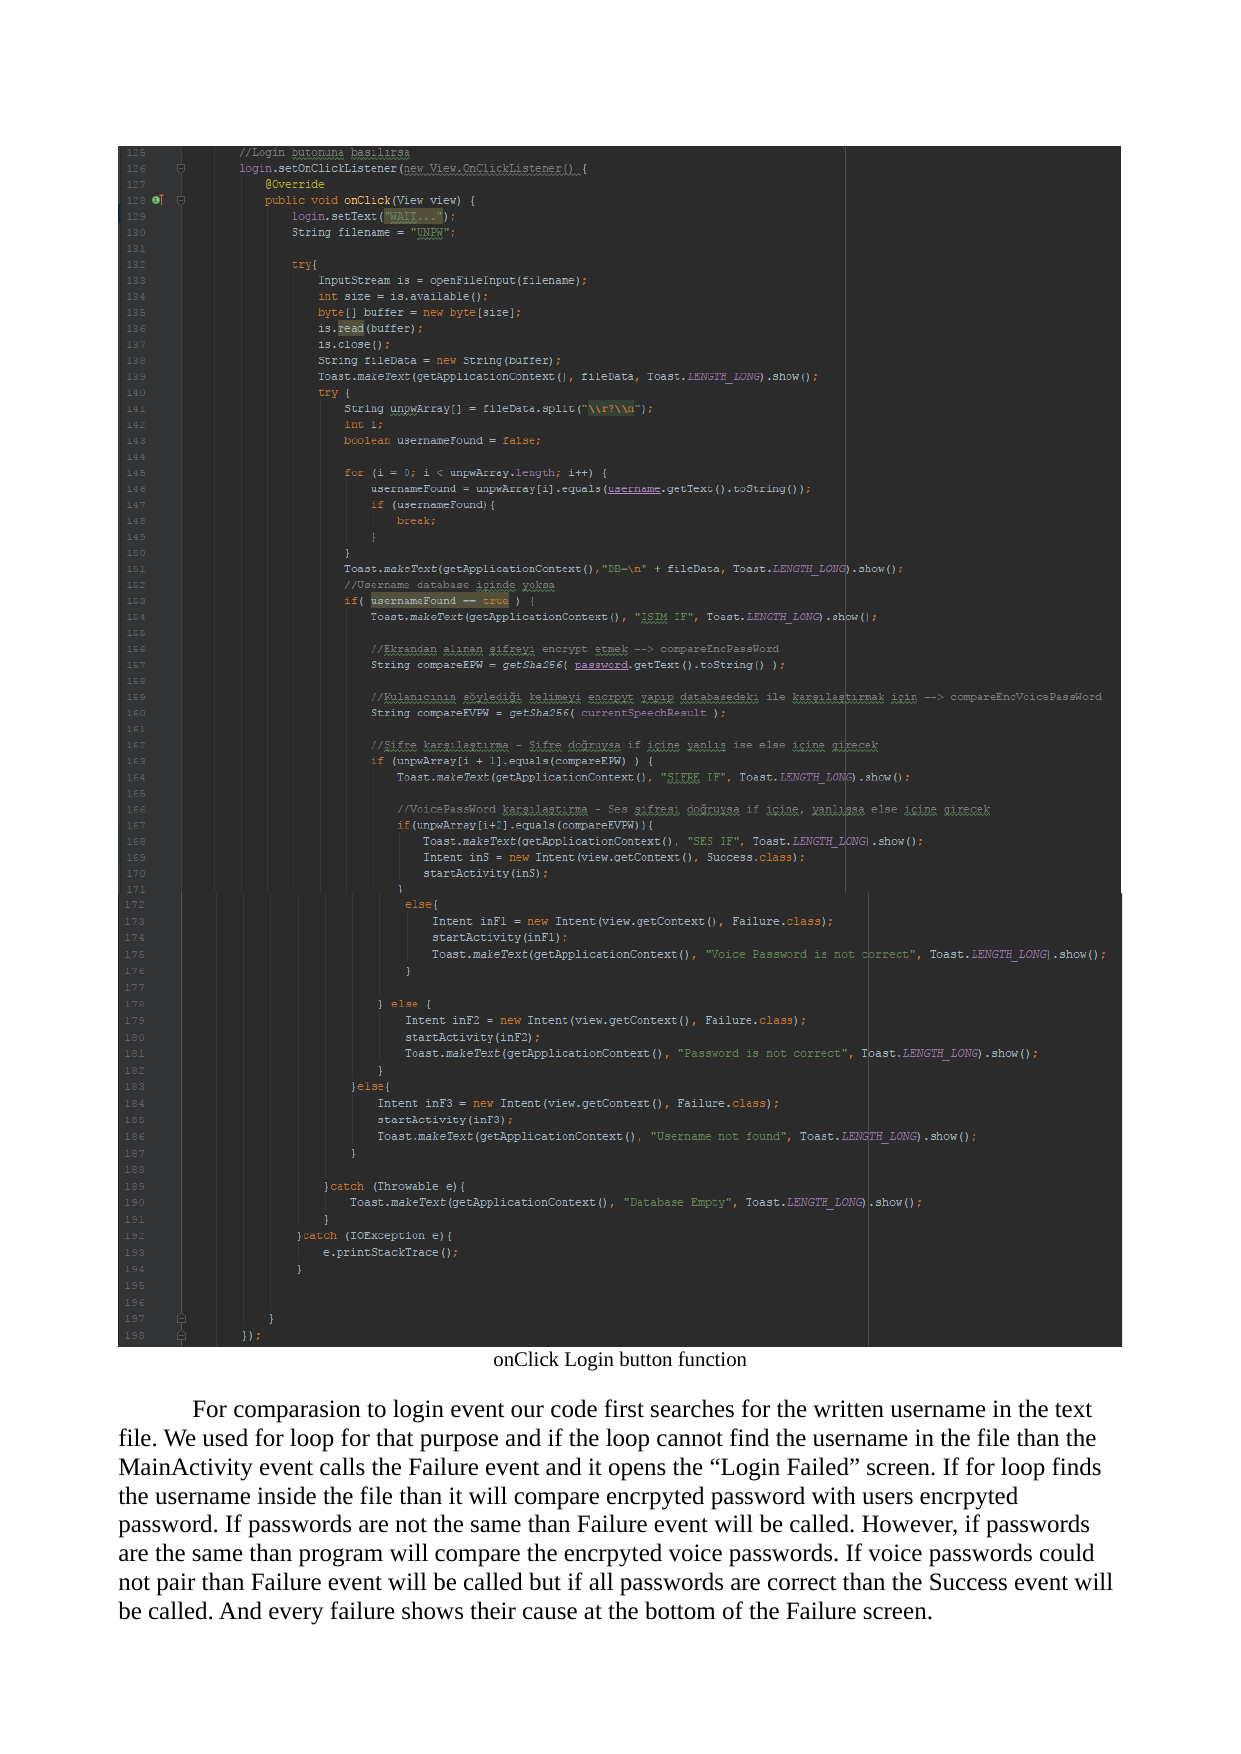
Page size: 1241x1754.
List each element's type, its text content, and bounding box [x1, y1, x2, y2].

text For comparasion to login event our code first searches for the written username in the text file. We used for loop for that purpose and if the loop cannot find the username in the file than the MainActivity event calls the Failure event and it opens the “Login Failed” screen. If for loop finds the username inside the file than it will compare encrpyted password with users encrpyted password. If passwords are not the same than Failure event will be called. However, if passwords are the same than program will compare the encrpyted voice passwords. If voice passwords could not pair than Failure event will be called but if all passwords are correct than the Success event will be called. And every failure shows their cause at the bottom of the Failure screen. [118, 1394, 1122, 1624]
picture [118, 146, 1123, 1347]
text onClick Login button function [118, 1347, 1122, 1371]
